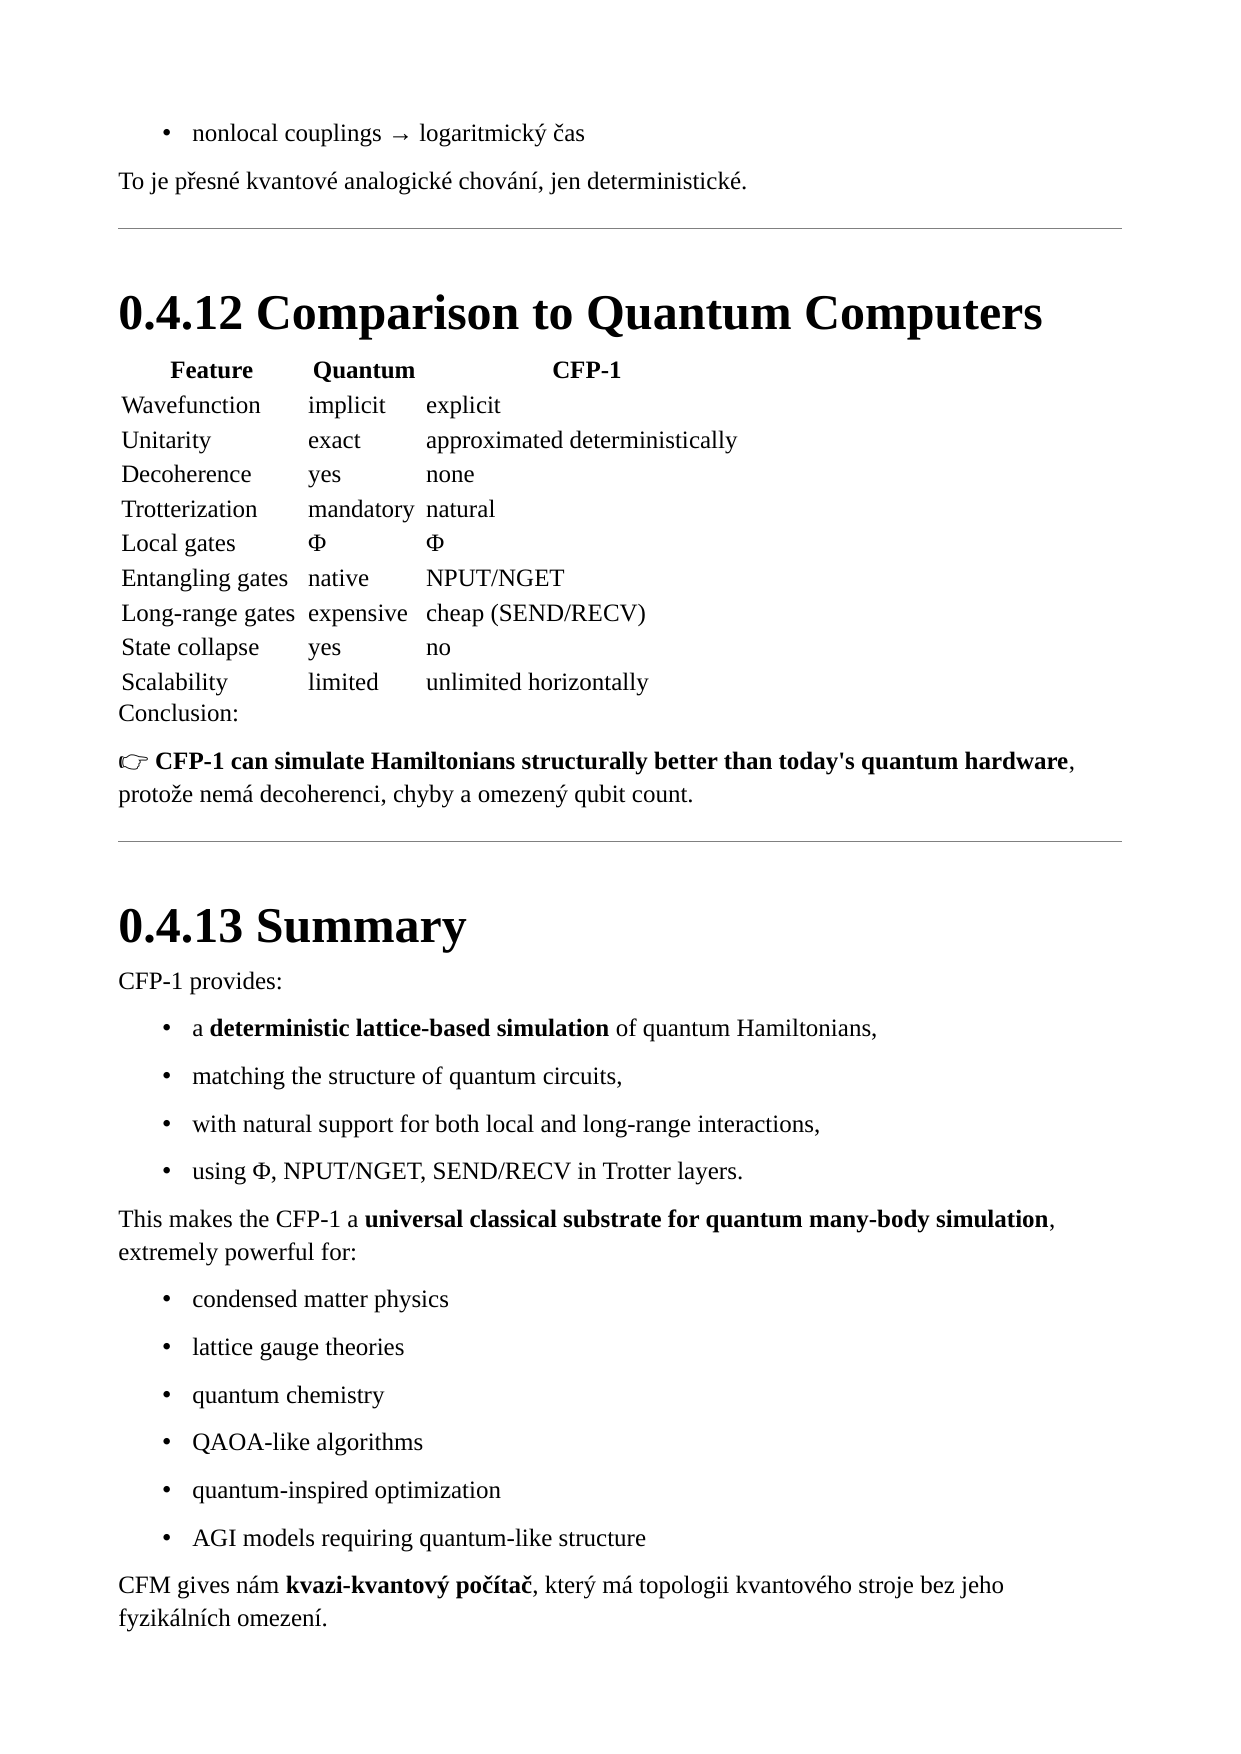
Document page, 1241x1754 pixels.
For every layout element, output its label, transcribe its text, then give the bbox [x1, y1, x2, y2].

text Conclusion: [118, 698, 1122, 727]
list matching the structure of quantum circuits, [162, 1061, 1122, 1090]
list nonlocal couplings → logaritmický čas [162, 118, 1122, 147]
table_cell approximated deterministically [423, 422, 750, 456]
table_header CFP-1 [423, 353, 750, 387]
table_cell limited [305, 664, 423, 698]
table_cell expensive [305, 595, 423, 629]
table_cell no [423, 629, 750, 664]
table_cell Φ [423, 526, 750, 560]
table_cell mandatory [305, 491, 423, 526]
table_cell Wavefunction [118, 387, 305, 422]
table_cell Entangling gates [118, 560, 305, 595]
subtitle 0.4.12 Comparison to Quantum Computers [118, 283, 1122, 340]
list condensed matter physics [162, 1284, 1122, 1313]
list a deterministic lattice-based simulation of quantum Hamiltonians, [162, 1013, 1122, 1042]
list AGI models requiring quantum-like structure [162, 1523, 1122, 1551]
table_cell explicit [423, 387, 750, 422]
table_cell yes [305, 629, 423, 664]
list lattice gauge theories [162, 1332, 1122, 1361]
list quantum-inspired optimization [162, 1475, 1122, 1504]
table_cell implicit [305, 387, 423, 422]
list QAOA-like algorithms [162, 1427, 1122, 1456]
table_cell Decoherence [118, 456, 305, 491]
text This makes the CFP-1 a universal classical substrate for quantum many-body simulation, extremely powerful for: [118, 1204, 1122, 1266]
table_cell Unitarity [118, 422, 305, 456]
table_cell natural [423, 491, 750, 526]
table_header Quantum [305, 353, 423, 387]
list quantum chemistry [162, 1380, 1122, 1408]
table_cell unlimited horizontally [423, 664, 750, 698]
subtitle 0.4.13 Summary [118, 896, 1122, 953]
text CFM gives nám kvazi-kvantový počítač, který má topologii kvantového stroje bez jeho fyzikálních omezení. [118, 1570, 1122, 1632]
table_cell Long-range gates [118, 595, 305, 629]
list with natural support for both local and long-range interactions, [162, 1109, 1122, 1137]
table_header Feature [118, 353, 305, 387]
table_cell Local gates [118, 526, 305, 560]
table_cell Φ [305, 526, 423, 560]
table_cell Scalability [118, 664, 305, 698]
table_cell native [305, 560, 423, 595]
table_cell Trotterization [118, 491, 305, 526]
text CFP-1 provides: [118, 966, 1122, 995]
table_cell NPUT/NGET [423, 560, 750, 595]
table_cell yes [305, 456, 423, 491]
text To je přesné kvantové analogické chování, jen deterministické. [118, 166, 1122, 194]
table_cell none [423, 456, 750, 491]
list using Φ, NPUT/NGET, SEND/RECV in Trotter layers. [162, 1156, 1122, 1185]
table_cell State collapse [118, 629, 305, 664]
table_cell exact [305, 422, 423, 456]
table_cell cheap (SEND/RECV) [423, 595, 750, 629]
text 👉 CFP-1 can simulate Hamiltonians structurally better than today's quantum hardware, protože nemá decoherenci, chyby a omezený qubit count. [118, 746, 1122, 808]
